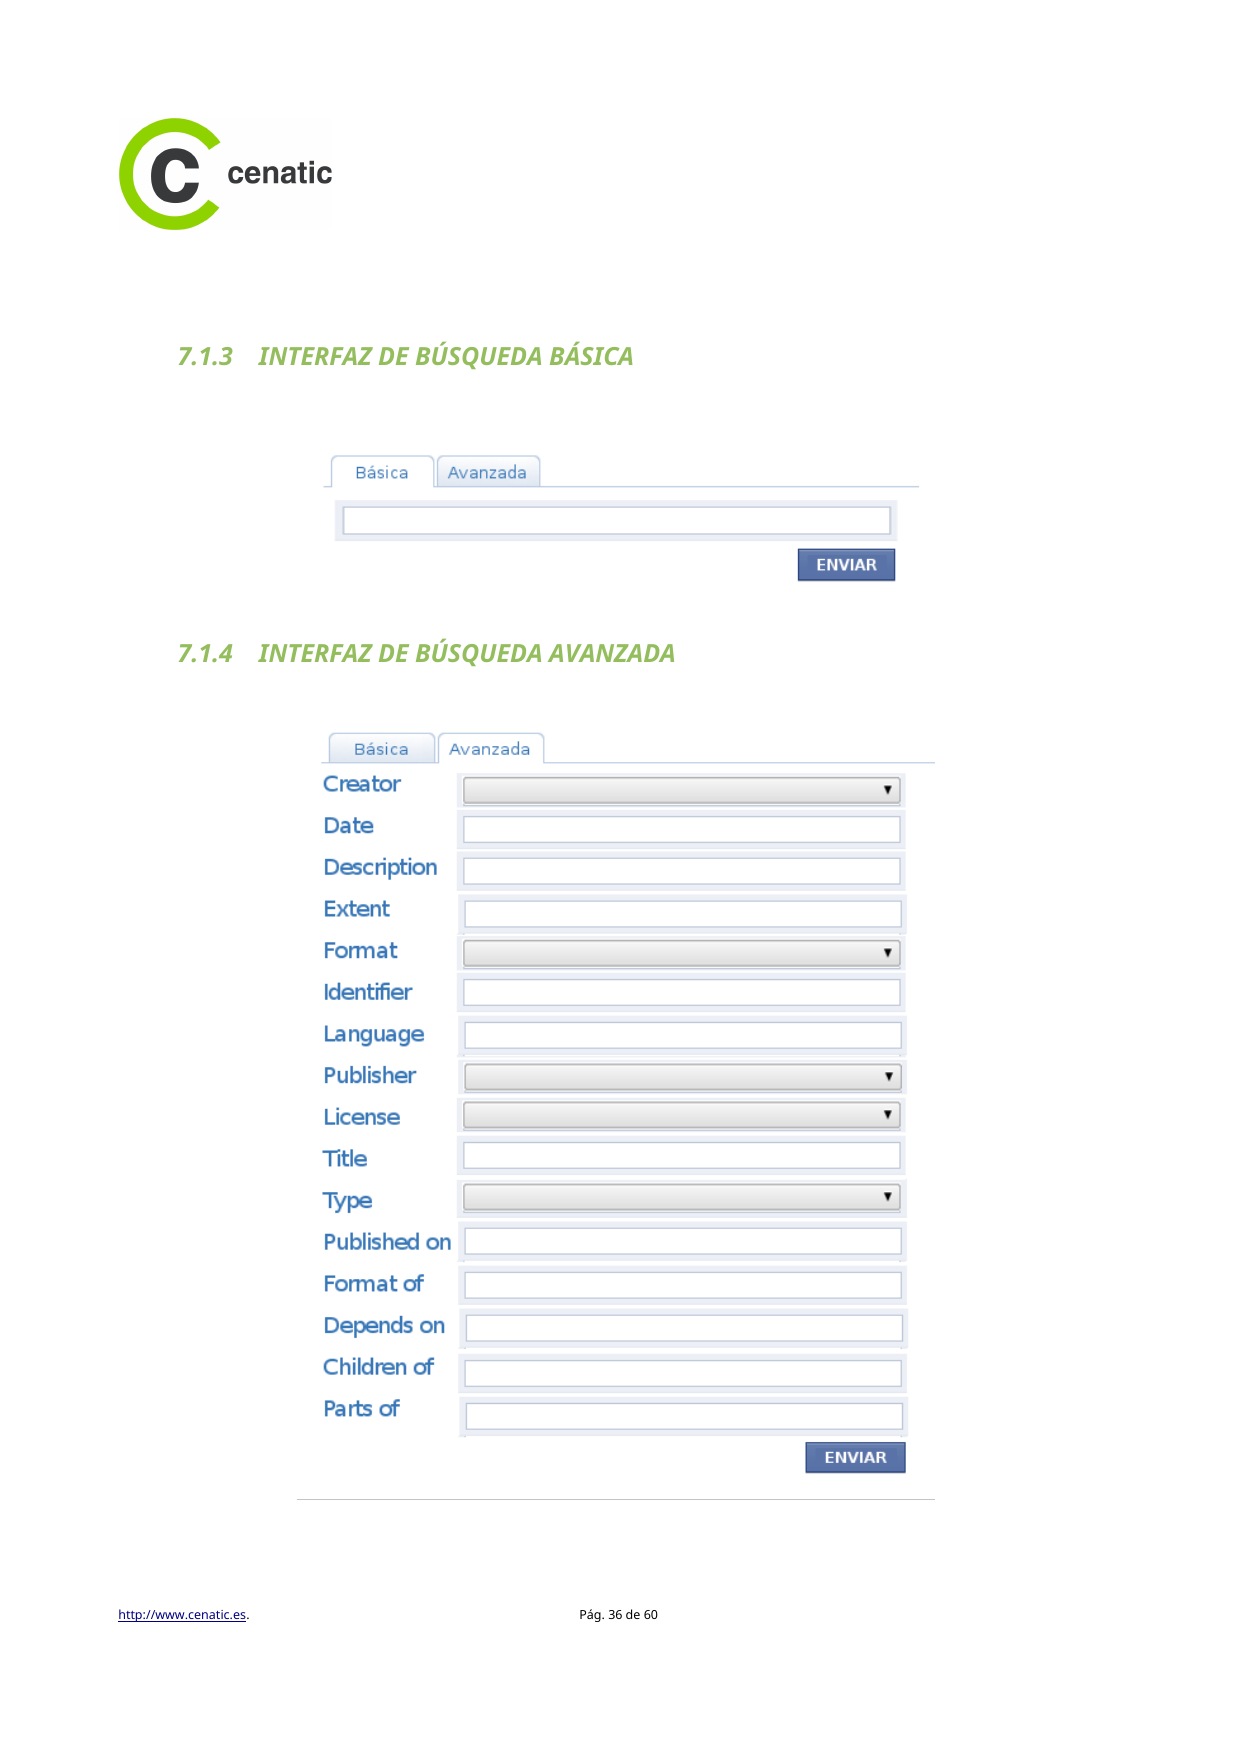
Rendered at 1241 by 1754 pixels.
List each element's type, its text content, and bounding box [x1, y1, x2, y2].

subtitle INTERFAZ DE BÚSQUEDA BÁSICA [118, 338, 1122, 372]
picture [300, 444, 920, 591]
subtitle INTERFAZ DE BÚSQUEDA AVANZADA [118, 636, 1122, 670]
picture [119, 118, 332, 230]
picture [296, 712, 935, 1501]
